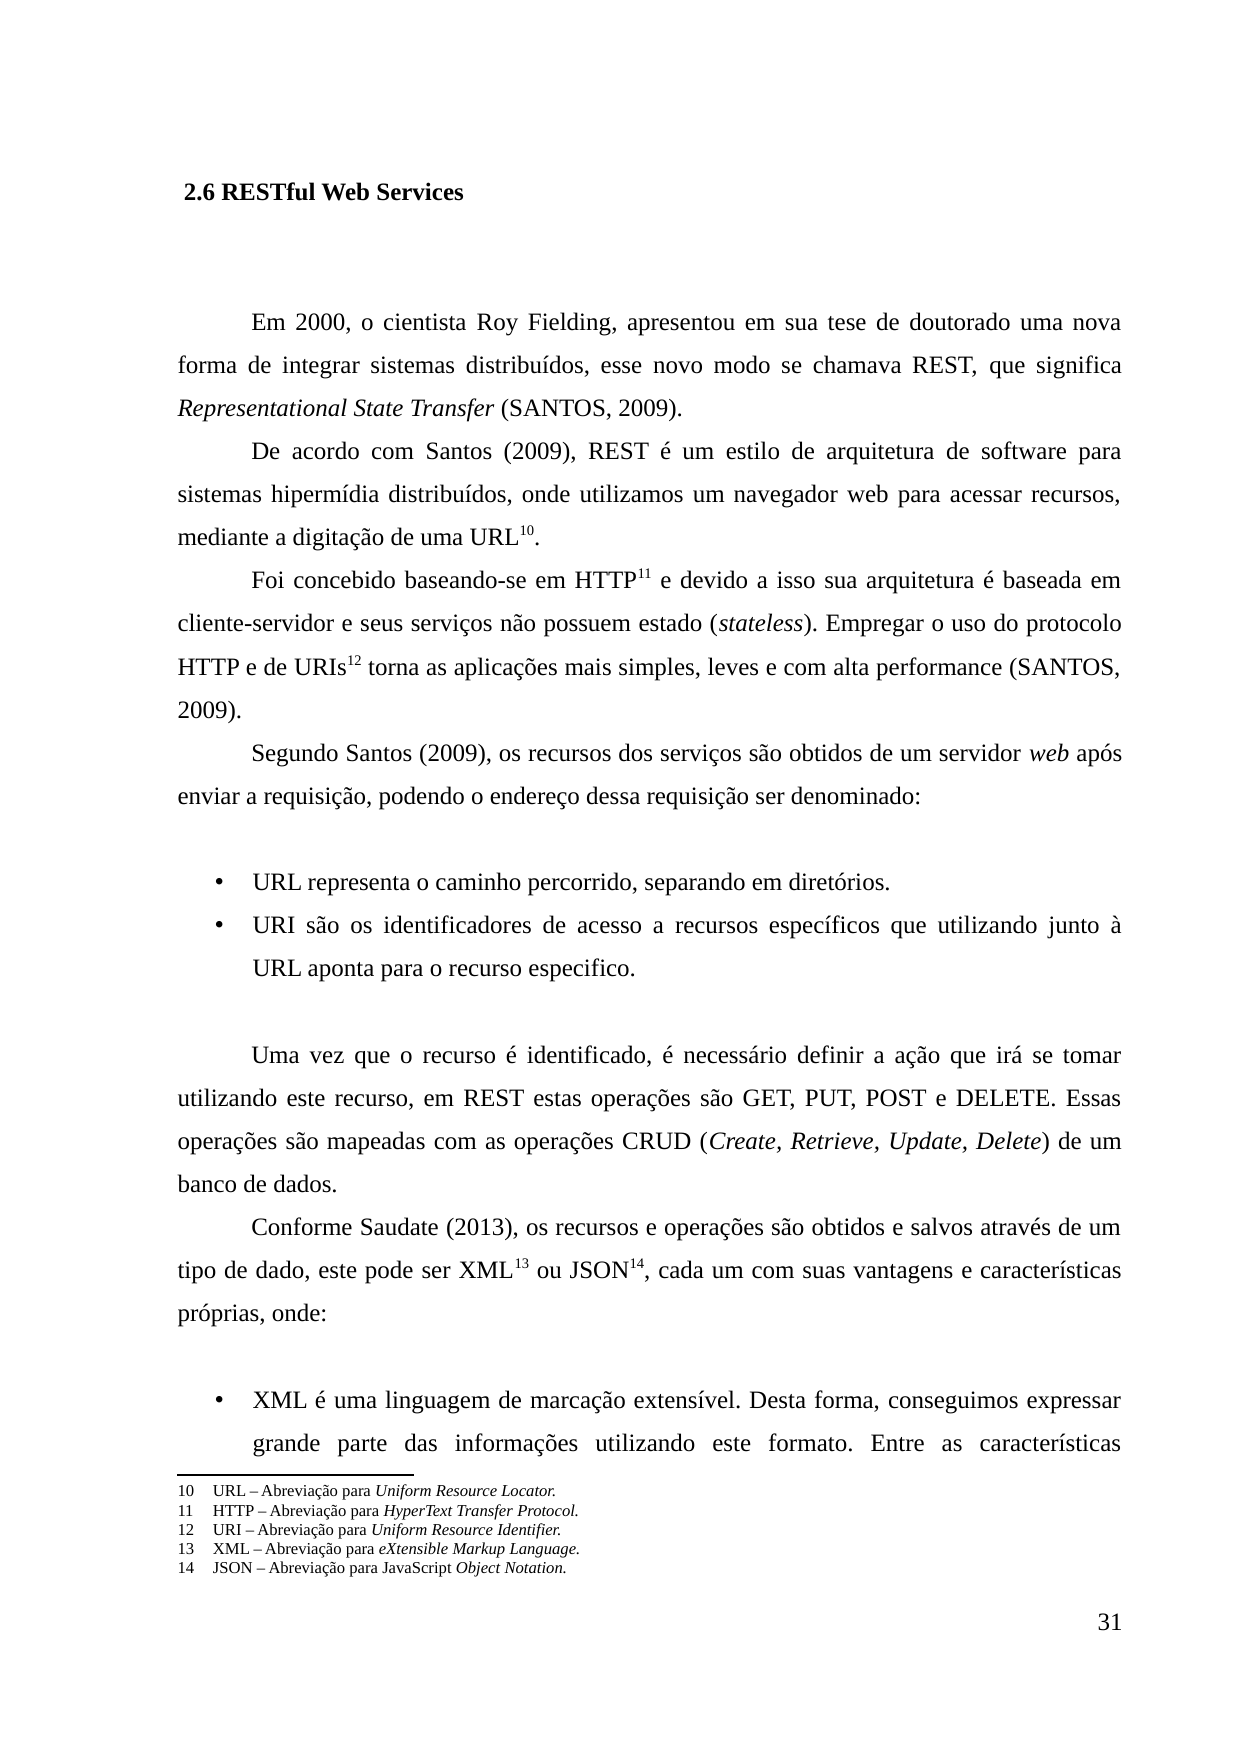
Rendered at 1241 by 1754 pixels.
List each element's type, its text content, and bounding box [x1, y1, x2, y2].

text URL – Abreviação para Uniform Resource Locator. [177, 1481, 1122, 1500]
text De acordo com Santos (2009), REST é um estilo de arquitetura de software para sistemas hipermídia distribuídos, onde utilizamos um navegador web para acessar recursos, mediante a digitação de uma URL. [177, 436, 1122, 551]
text Segundo Santos (2009), os recursos dos serviços são obtidos de um servidor web após enviar a requisição, podendo o endereço dessa requisição ser denominado: [177, 738, 1122, 810]
text Conforme Saudate (2013), os recursos e operações são obtidos e salvos através de um tipo de dado, este pode ser XML ou JSON, cada um com suas vantagens e características próprias, onde: [177, 1212, 1122, 1327]
list URL representa o caminho percorrido, separando em diretórios. [215, 867, 1122, 896]
list XML é uma linguagem de marcação extensível. Desta forma, conseguimos expressar grande parte das informações utilizando este formato. Entre as características [215, 1385, 1122, 1457]
text XML – Abreviação para eXtensible Markup Language. [177, 1539, 1122, 1558]
text Uma vez que o recurso é identificado, é necessário definir a ação que irá se tomar utilizando este recurso, em REST estas operações são GET, PUT, POST e DELETE. Essas operações são mapeadas com as operações CRUD (Create, Retrieve, Update, Delete) de um banco de dados. [177, 1040, 1122, 1198]
list URI são os identificadores de acesso a recursos específicos que utilizando junto à URL aponta para o recurso especifico. [215, 910, 1122, 982]
text HTTP – Abreviação para HyperText Transfer Protocol. [177, 1500, 1122, 1519]
subtitle RESTful Web Services [177, 177, 1122, 206]
text URI – Abreviação para Uniform Resource Identifier. [177, 1519, 1122, 1539]
text Foi concebido baseando-se em HTTP e devido a isso sua arquitetura é baseada em cliente-servidor e seus serviços não possuem estado (stateless). Empregar o uso do protocolo HTTP e de URIs torna as aplicações mais simples, leves e com alta performance (SANTOS, 2009). [177, 565, 1122, 723]
text Em 2000, o cientista Roy Fielding, apresentou em sua tese de doutorado uma nova forma de integrar sistemas distribuídos, esse novo modo se chamava REST, que significa Representational State Transfer (SANTOS, 2009). [177, 307, 1122, 422]
text JSON – Abreviação para JavaScript Object Notation. [177, 1558, 1122, 1577]
